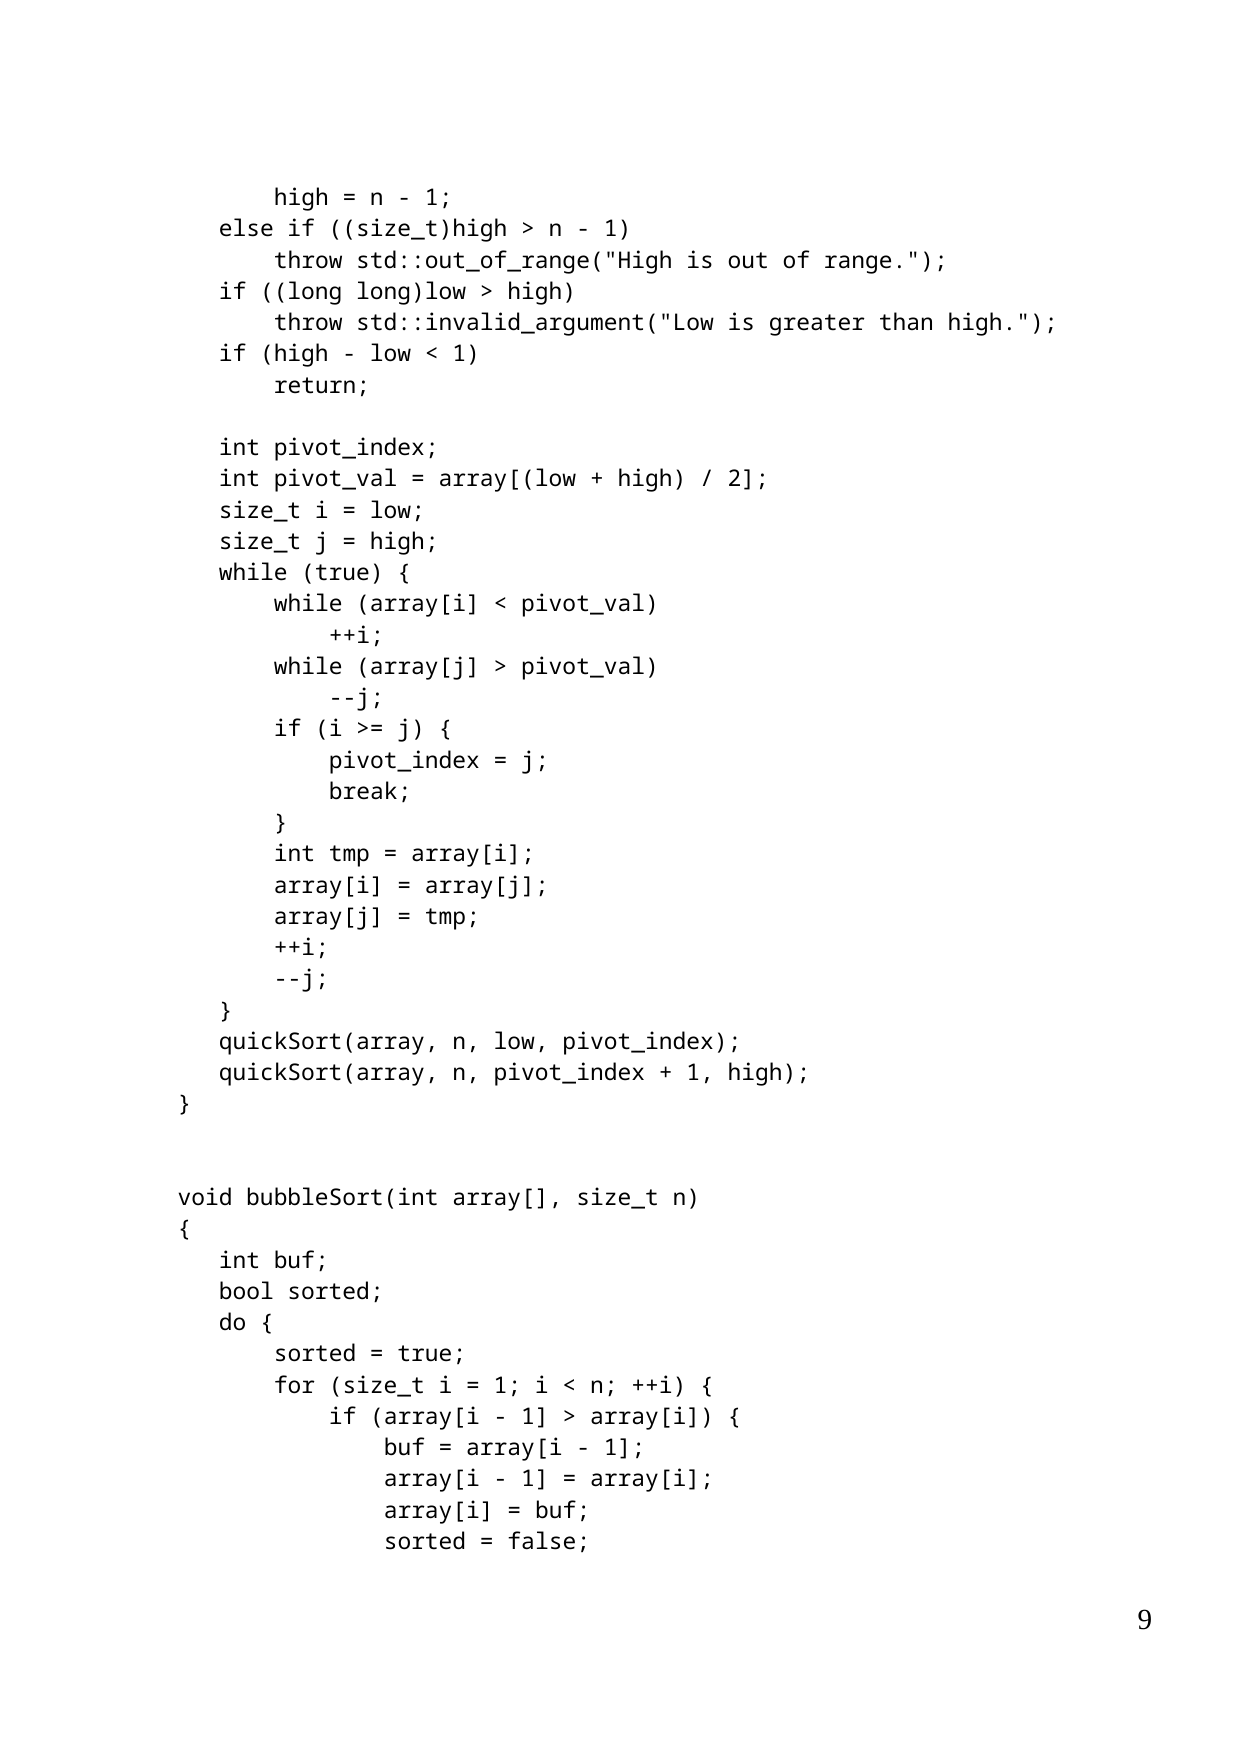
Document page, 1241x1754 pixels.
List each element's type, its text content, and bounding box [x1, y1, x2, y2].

text high = n - 1; else if ((size_t)high > n - 1) throw std::out_of_range("High is out of range."); if ((long long)low > high) throw std::invalid_argument("Low is greater than high."); if (high - low < 1) return; int pivot_index; int pivot_val = array[(low + high) / 2]; size_t i = low; size_t j = high; while (true) { while (array[i] < pivot_val) ++i; while (array[j] > pivot_val) --j; if (i >= j) { pivot_index = j; break; } int tmp = array[i]; array[i] = array[j]; array[j] = tmp; ++i; --j; } quickSort(array, n, low, pivot_index); quickSort(array, n, pivot_index + 1, high); } void bubbleSort(int array[], size_t n) { int buf; bool sorted; do { sorted = true; for (size_t i = 1; i < n; ++i) { if (array[i - 1] > array[i]) { buf = array[i - 1]; array[i - 1] = array[i]; array[i] = buf; sorted = false; [177, 181, 1152, 1556]
